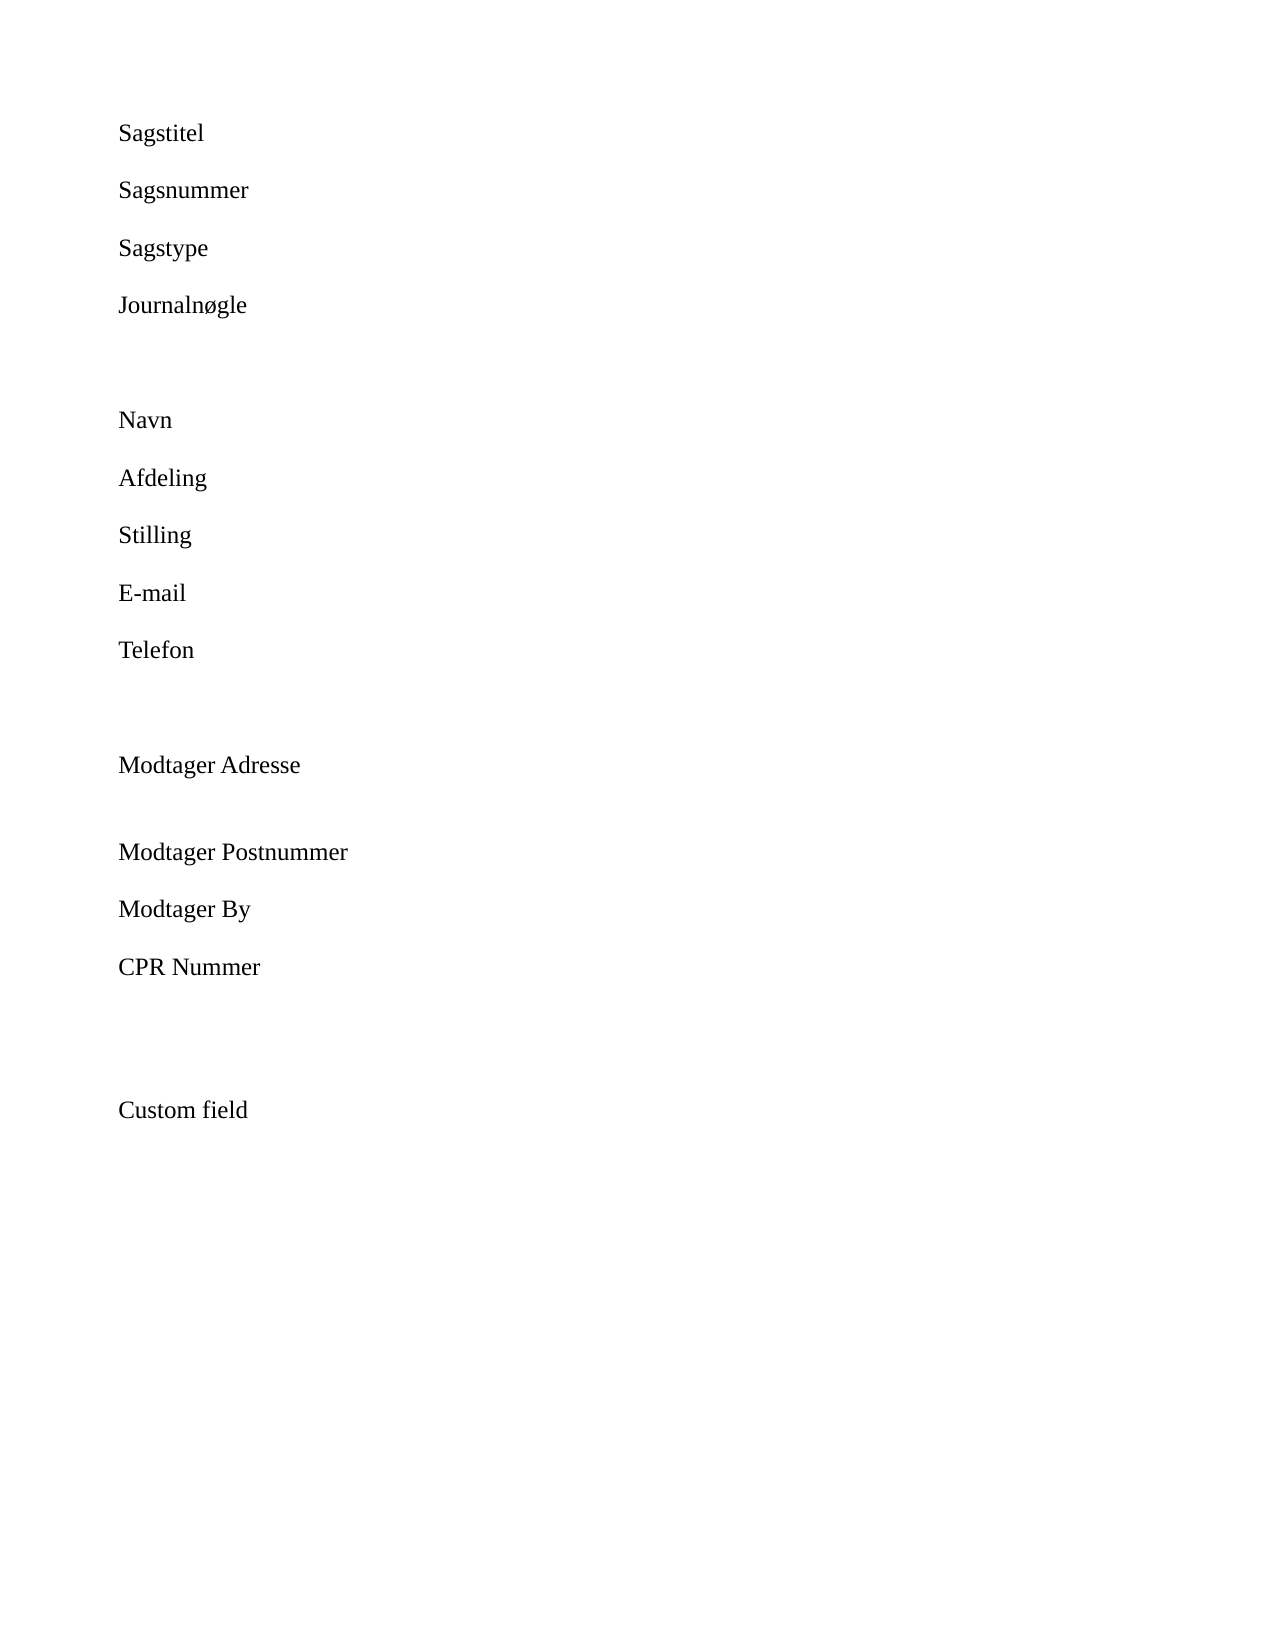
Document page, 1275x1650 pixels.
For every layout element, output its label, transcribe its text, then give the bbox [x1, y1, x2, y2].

text Modtager Postnummer [118, 837, 1157, 866]
text Telefon [118, 636, 1157, 664]
text Sagstitel [118, 118, 1157, 147]
text Journalnøgle [118, 291, 1157, 319]
text Stilling [118, 521, 1157, 549]
text CPR Nummer [118, 952, 1157, 981]
text Navn [118, 406, 1157, 434]
text Modtager By [118, 894, 1157, 923]
text Afdeling [118, 463, 1157, 492]
text E-mail [118, 578, 1157, 607]
text Modtager Adresse [118, 751, 1157, 779]
text Sagstype [118, 233, 1157, 262]
text Sagsnummer [118, 176, 1157, 204]
text Custom field [118, 1096, 1157, 1124]
